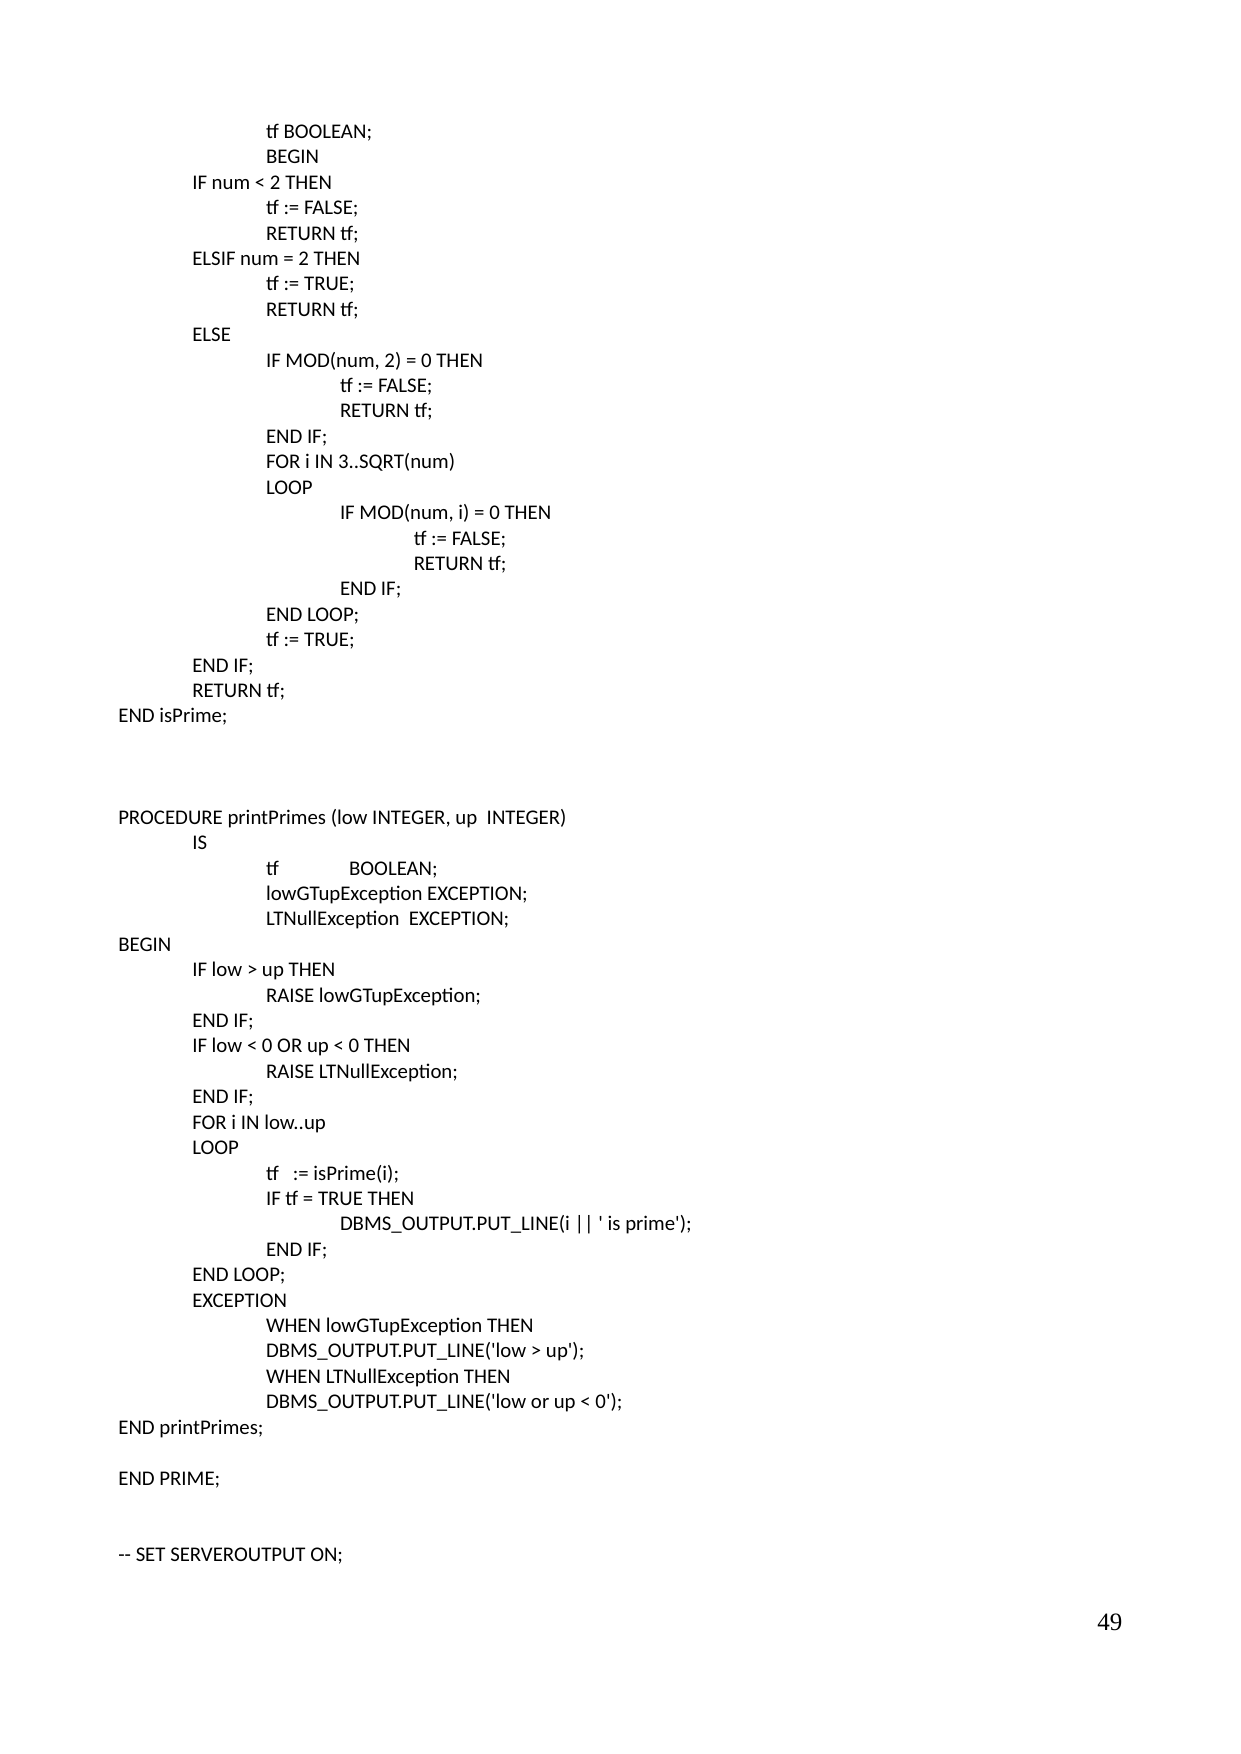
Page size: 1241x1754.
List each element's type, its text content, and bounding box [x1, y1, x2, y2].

text RETURN tf; [118, 296, 1122, 321]
text PROCEDURE printPrimes (low INTEGER, up INTEGER) [118, 804, 1122, 829]
text IF num < 2 THEN [118, 169, 1122, 194]
text END IF; [118, 1007, 1122, 1033]
text tf := FALSE; [118, 372, 1122, 398]
text IF low > up THEN [118, 956, 1122, 982]
text tf BOOLEAN; [118, 855, 1122, 880]
text END PRIME; [118, 1465, 1122, 1490]
text DBMS_OUTPUT.PUT_LINE(i || ' is prime'); [118, 1211, 1122, 1236]
text tf := FALSE; [118, 525, 1122, 550]
text BEGIN [118, 143, 1122, 169]
text RETURN tf; [118, 398, 1122, 423]
text LOOP [118, 1134, 1122, 1160]
text END IF; [118, 1236, 1122, 1261]
text FOR i IN low..up [118, 1109, 1122, 1134]
text lowGTupException EXCEPTION; [118, 880, 1122, 906]
text EXCEPTION [118, 1287, 1122, 1312]
text END IF; [118, 1083, 1122, 1109]
text IF MOD(num, i) = 0 THEN [118, 499, 1122, 525]
text tf := TRUE; [118, 271, 1122, 296]
text ELSIF num = 2 THEN [118, 245, 1122, 271]
text END isPrime; [118, 703, 1122, 728]
text IS [118, 829, 1122, 855]
text LTNullException EXCEPTION; [118, 906, 1122, 931]
text FOR i IN 3..SQRT(num) [118, 448, 1122, 474]
text RAISE lowGTupException; [118, 982, 1122, 1007]
text tf := TRUE; [118, 626, 1122, 652]
text RETURN tf; [118, 550, 1122, 576]
text END IF; [118, 576, 1122, 601]
text tf := FALSE; [118, 194, 1122, 220]
text END IF; [118, 423, 1122, 448]
text IF low < 0 OR up < 0 THEN [118, 1033, 1122, 1058]
text END IF; [118, 652, 1122, 677]
text ELSE [118, 321, 1122, 347]
text LOOP [118, 474, 1122, 499]
text DBMS_OUTPUT.PUT_LINE('low or up < 0'); [118, 1388, 1122, 1414]
text END LOOP; [118, 601, 1122, 626]
text WHEN lowGTupException THEN [118, 1312, 1122, 1338]
text WHEN LTNullException THEN [118, 1363, 1122, 1388]
text RAISE LTNullException; [118, 1058, 1122, 1083]
text RETURN tf; [118, 677, 1122, 703]
text DBMS_OUTPUT.PUT_LINE('low > up'); [118, 1338, 1122, 1363]
text tf BOOLEAN; [118, 118, 1122, 143]
text BEGIN [118, 931, 1122, 956]
text END LOOP; [118, 1261, 1122, 1287]
text IF MOD(num, 2) = 0 THEN [118, 347, 1122, 372]
text IF tf = TRUE THEN [118, 1185, 1122, 1211]
text -- SET SERVEROUTPUT ON; [118, 1541, 1122, 1566]
text tf := isPrime(i); [118, 1160, 1122, 1185]
text END printPrimes; [118, 1414, 1122, 1439]
text RETURN tf; [118, 220, 1122, 245]
